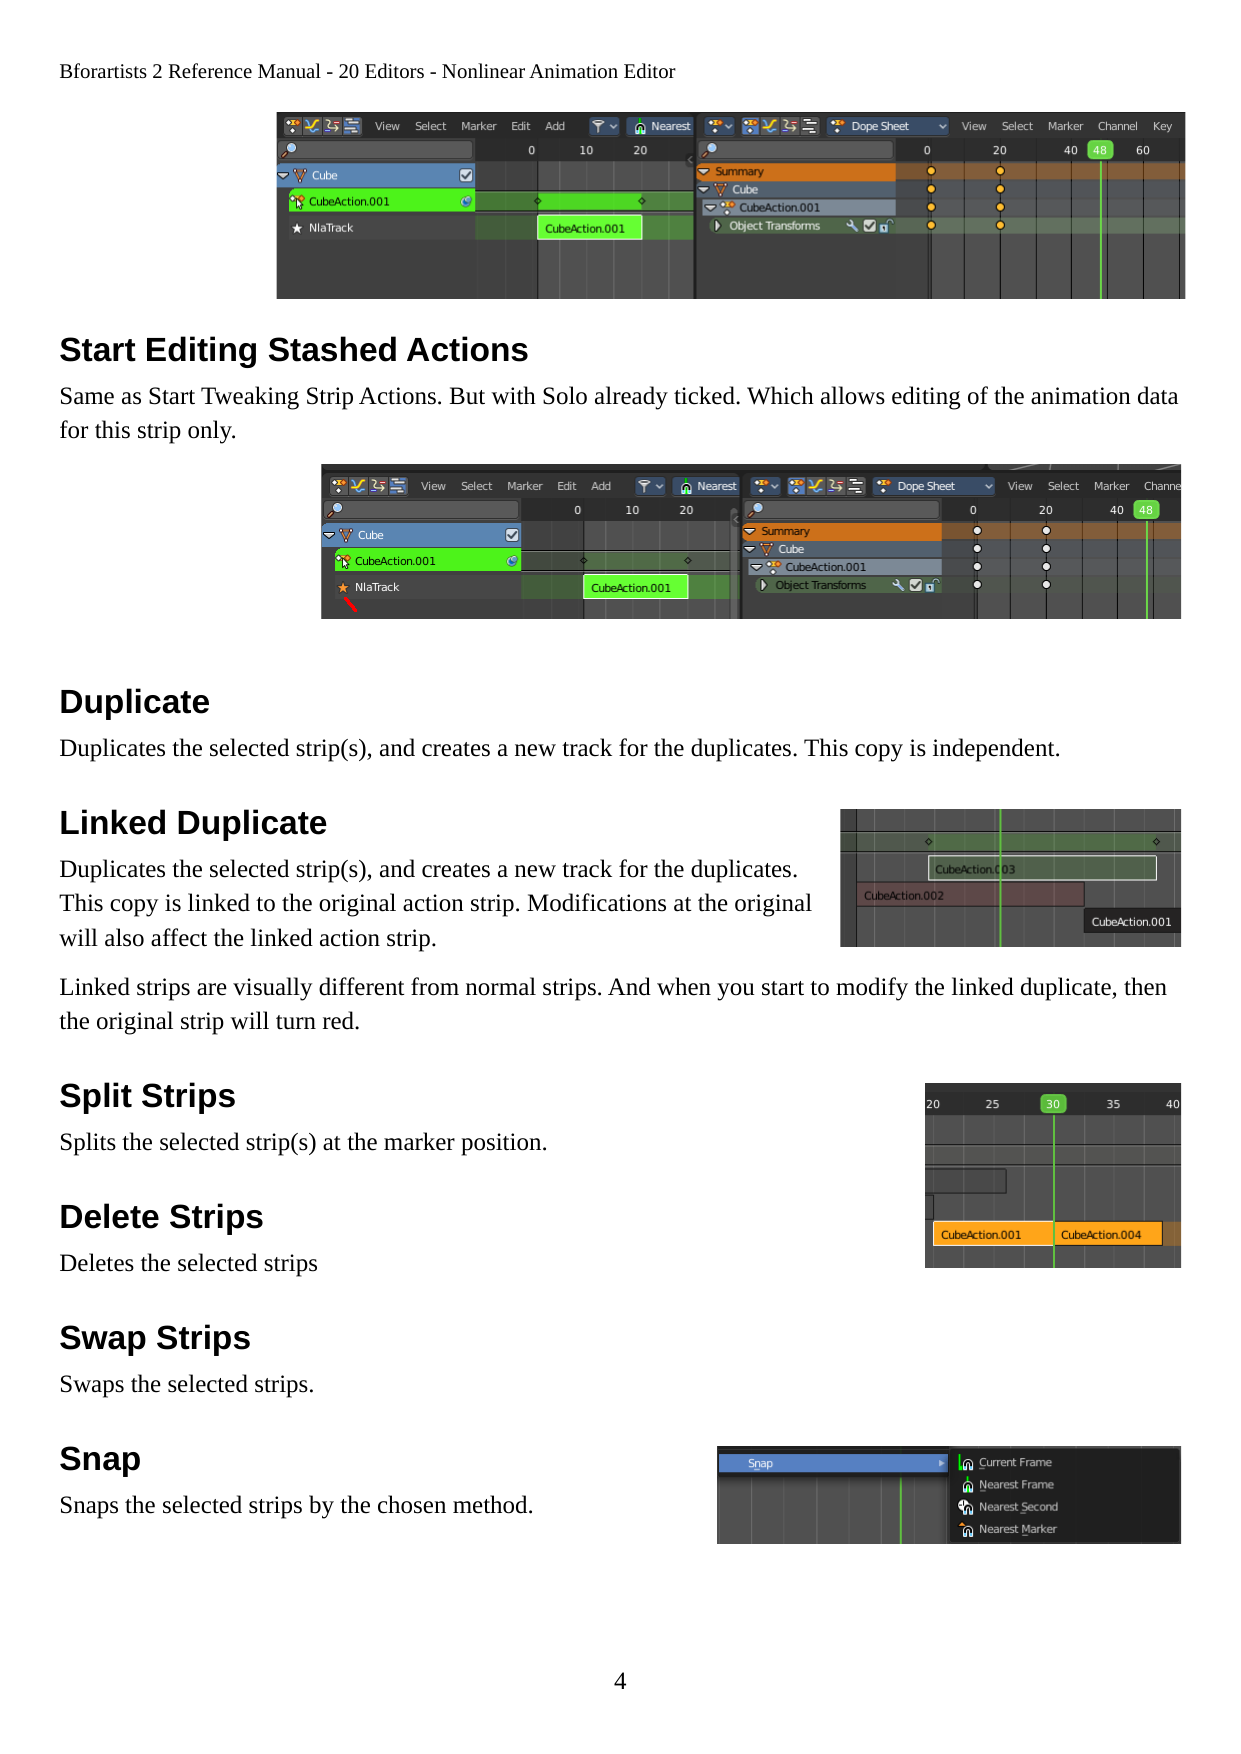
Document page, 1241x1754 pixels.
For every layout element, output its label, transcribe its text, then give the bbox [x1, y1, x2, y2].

picture [276, 112, 1186, 299]
text Duplicates the selected strip(s), and creates a new track for the duplicates. This copy is linked to the original action strip. Modifications at the original will also affect the linked action strip. [59, 854, 1181, 951]
text Linked strips are visually different from normal strips. And when you start to modify the linked duplicate, then the original strip will turn red. [59, 972, 1181, 1035]
subtitle Swap Strips [59, 1318, 1181, 1357]
picture [840, 809, 1182, 947]
text Swaps the selected strips. [59, 1369, 1181, 1398]
subtitle Snap [59, 1439, 1181, 1478]
picture [925, 1083, 1182, 1268]
subtitle Delete Strips [59, 1197, 925, 1236]
subtitle Split Strips [59, 1076, 1181, 1115]
subtitle Duplicate [59, 681, 1181, 720]
subtitle Linked Duplicate [59, 802, 1181, 841]
text Snaps the selected strips by the chosen method. [59, 1490, 717, 1519]
subtitle Start Editing Stashed Actions [59, 330, 1181, 368]
picture [717, 1446, 1182, 1544]
text Deletes the selected strips [59, 1248, 1181, 1277]
text Same as Start Tweaking Strip Actions. But with Solo already ticked. Which allows editing of the animation data for this strip only. [59, 381, 1181, 444]
text Duplicates the selected strip(s), and creates a new track for the duplicates. This copy is independent. [59, 733, 1181, 761]
text Splits the selected strip(s) at the marker position. [59, 1127, 925, 1156]
picture [321, 464, 1182, 619]
